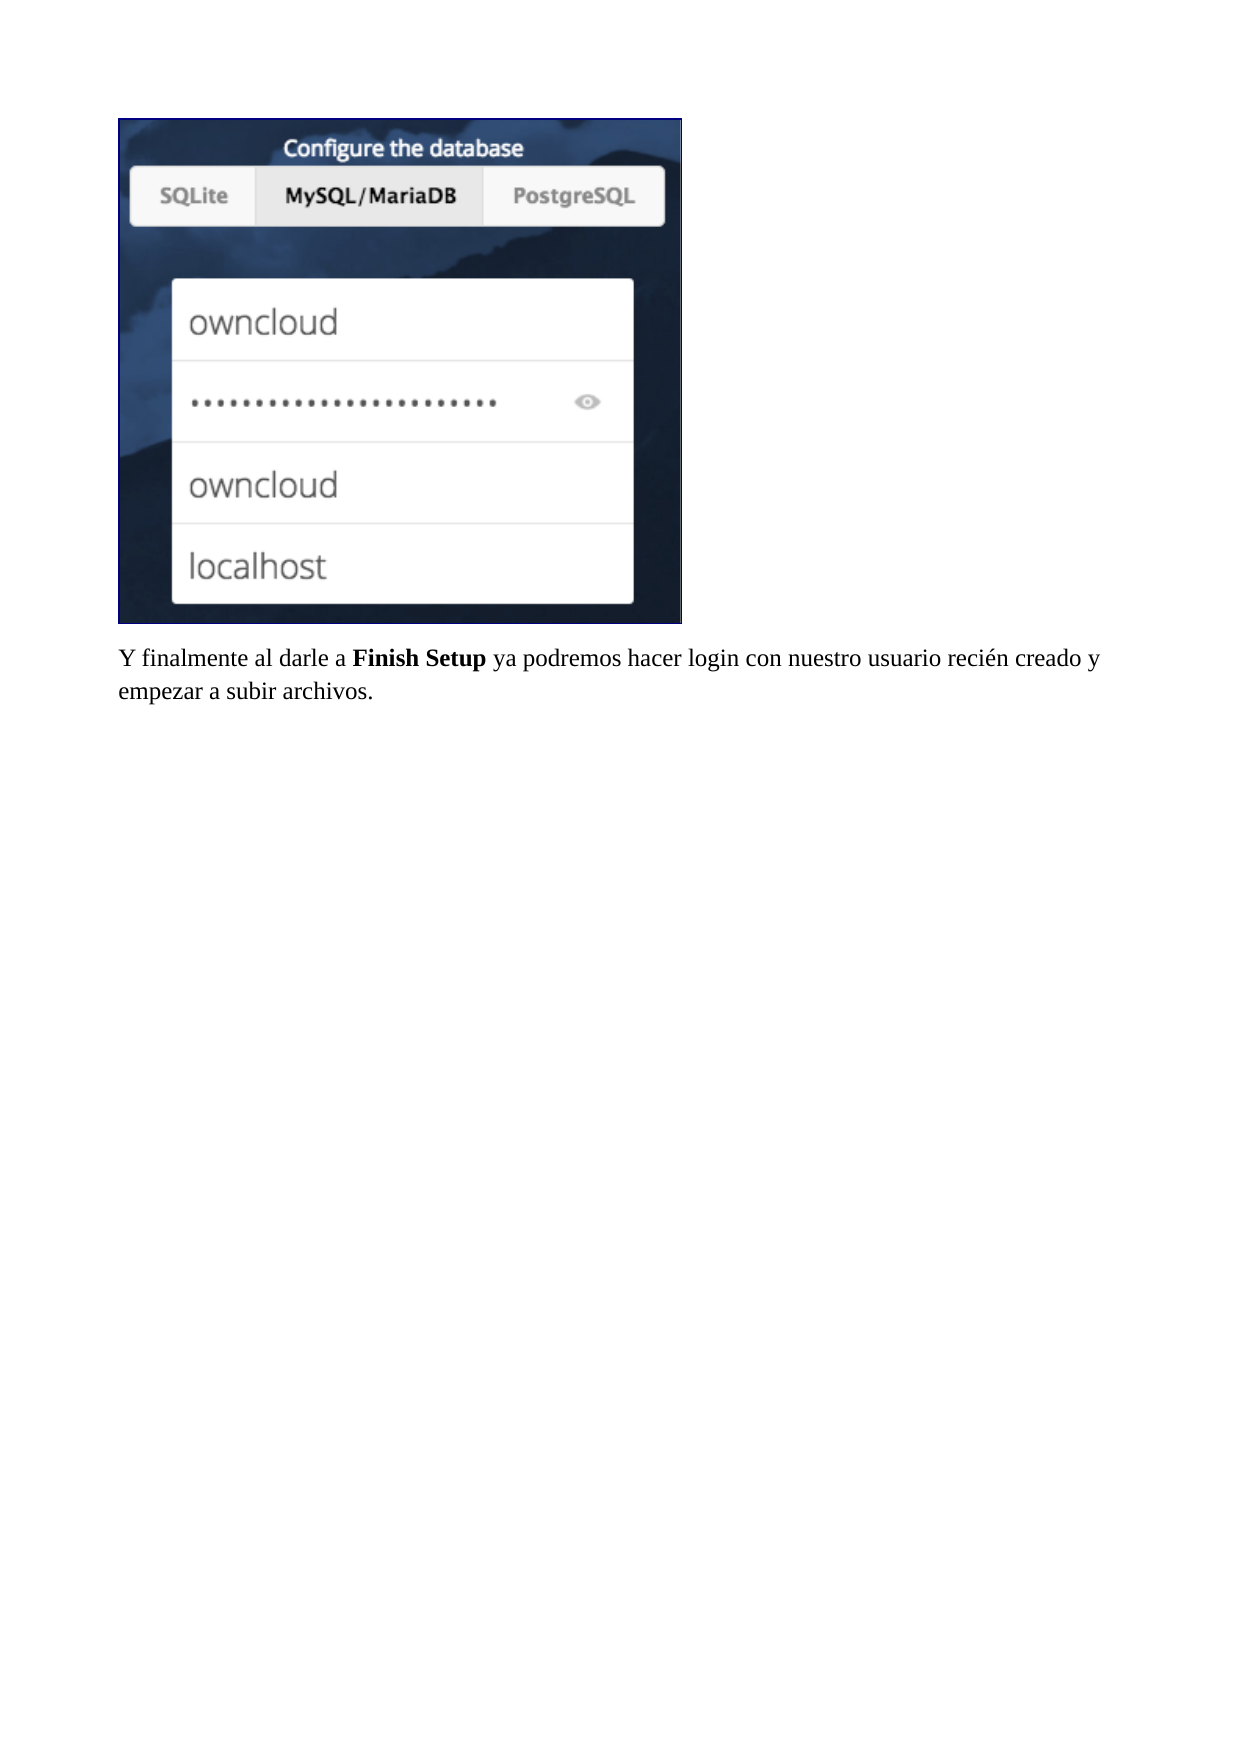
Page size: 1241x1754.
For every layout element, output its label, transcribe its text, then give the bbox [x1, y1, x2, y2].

picture [120, 120, 681, 623]
text Y finalmente al darle a Finish Setup ya podremos hacer login con nuestro usuario recién creado y empezar a subir archivos. [118, 643, 1122, 705]
